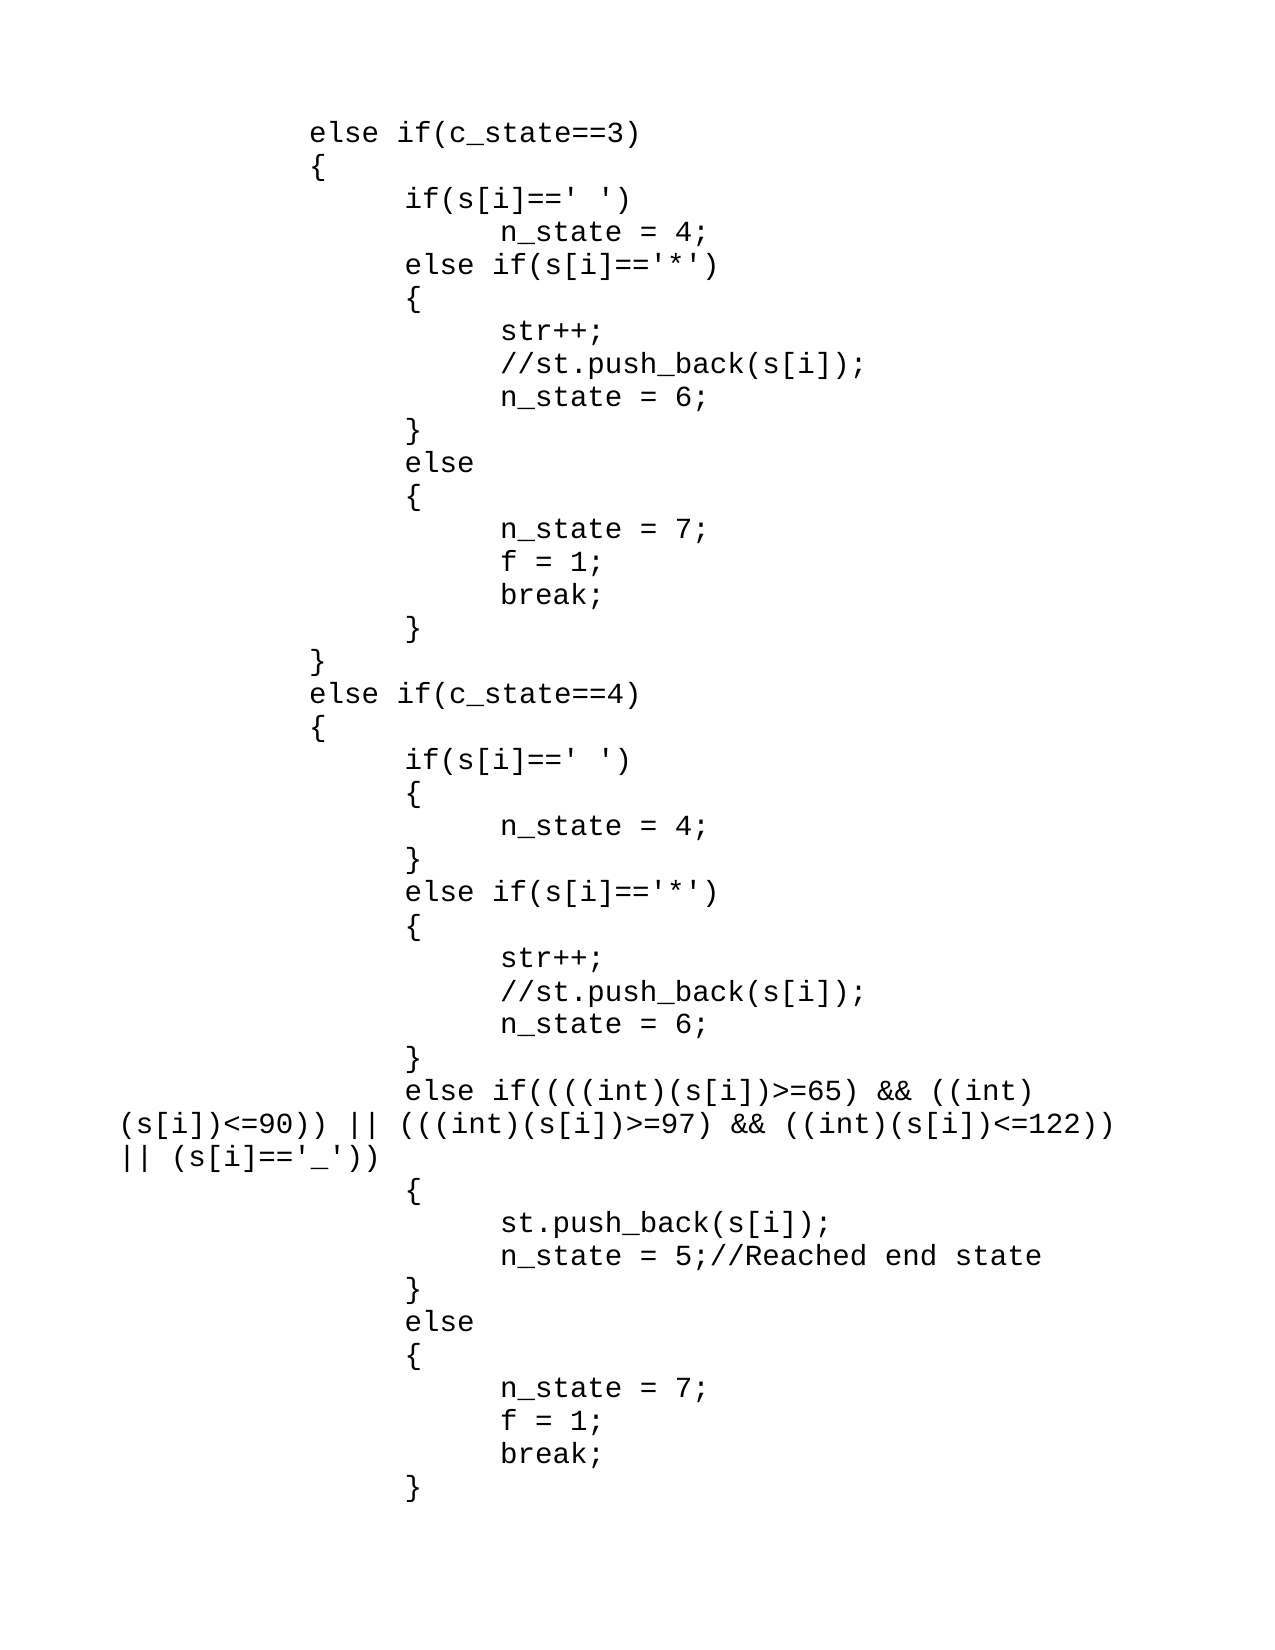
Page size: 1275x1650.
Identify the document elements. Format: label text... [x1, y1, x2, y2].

text } [118, 613, 1157, 646]
text if(s[i]==' ') [118, 746, 1157, 778]
text } [118, 646, 1157, 679]
text break; [118, 580, 1157, 613]
text { [118, 283, 1157, 316]
text st.push_back(s[i]); [118, 1208, 1157, 1241]
text if(s[i]==' ') [118, 184, 1157, 217]
text } [118, 844, 1157, 878]
text n_state = 5;//Reached end state [118, 1241, 1157, 1274]
text str++; [118, 944, 1157, 977]
text f = 1; [118, 1406, 1157, 1439]
text else if(c_state==3) [118, 118, 1157, 151]
text f = 1; [118, 547, 1157, 580]
text else [118, 1307, 1157, 1340]
text n_state = 4; [118, 812, 1157, 844]
text //st.push_back(s[i]); [118, 349, 1157, 382]
text n_state = 7; [118, 1373, 1157, 1406]
text else if(s[i]=='*') [118, 250, 1157, 283]
text str++; [118, 316, 1157, 349]
text n_state = 7; [118, 514, 1157, 547]
text { [118, 911, 1157, 944]
text { [118, 151, 1157, 184]
text { [118, 481, 1157, 514]
text else if(s[i]=='*') [118, 878, 1157, 911]
text } [118, 1472, 1157, 1505]
text { [118, 712, 1157, 746]
text else if(c_state==4) [118, 679, 1157, 712]
text else if((((int)(s[i])>=65) && ((int)(s[i])<=90)) || (((int)(s[i])>=97) && ((int)(s[i])<=122)) || (s[i]=='_')) [118, 1076, 1157, 1175]
text { [118, 1340, 1157, 1373]
text } [118, 1043, 1157, 1076]
text } [118, 415, 1157, 448]
text } [118, 1274, 1157, 1307]
text n_state = 6; [118, 1010, 1157, 1043]
text { [118, 778, 1157, 812]
text { [118, 1175, 1157, 1208]
text n_state = 4; [118, 217, 1157, 250]
text break; [118, 1439, 1157, 1472]
text //st.push_back(s[i]); [118, 977, 1157, 1010]
text else [118, 448, 1157, 481]
text n_state = 6; [118, 382, 1157, 415]
